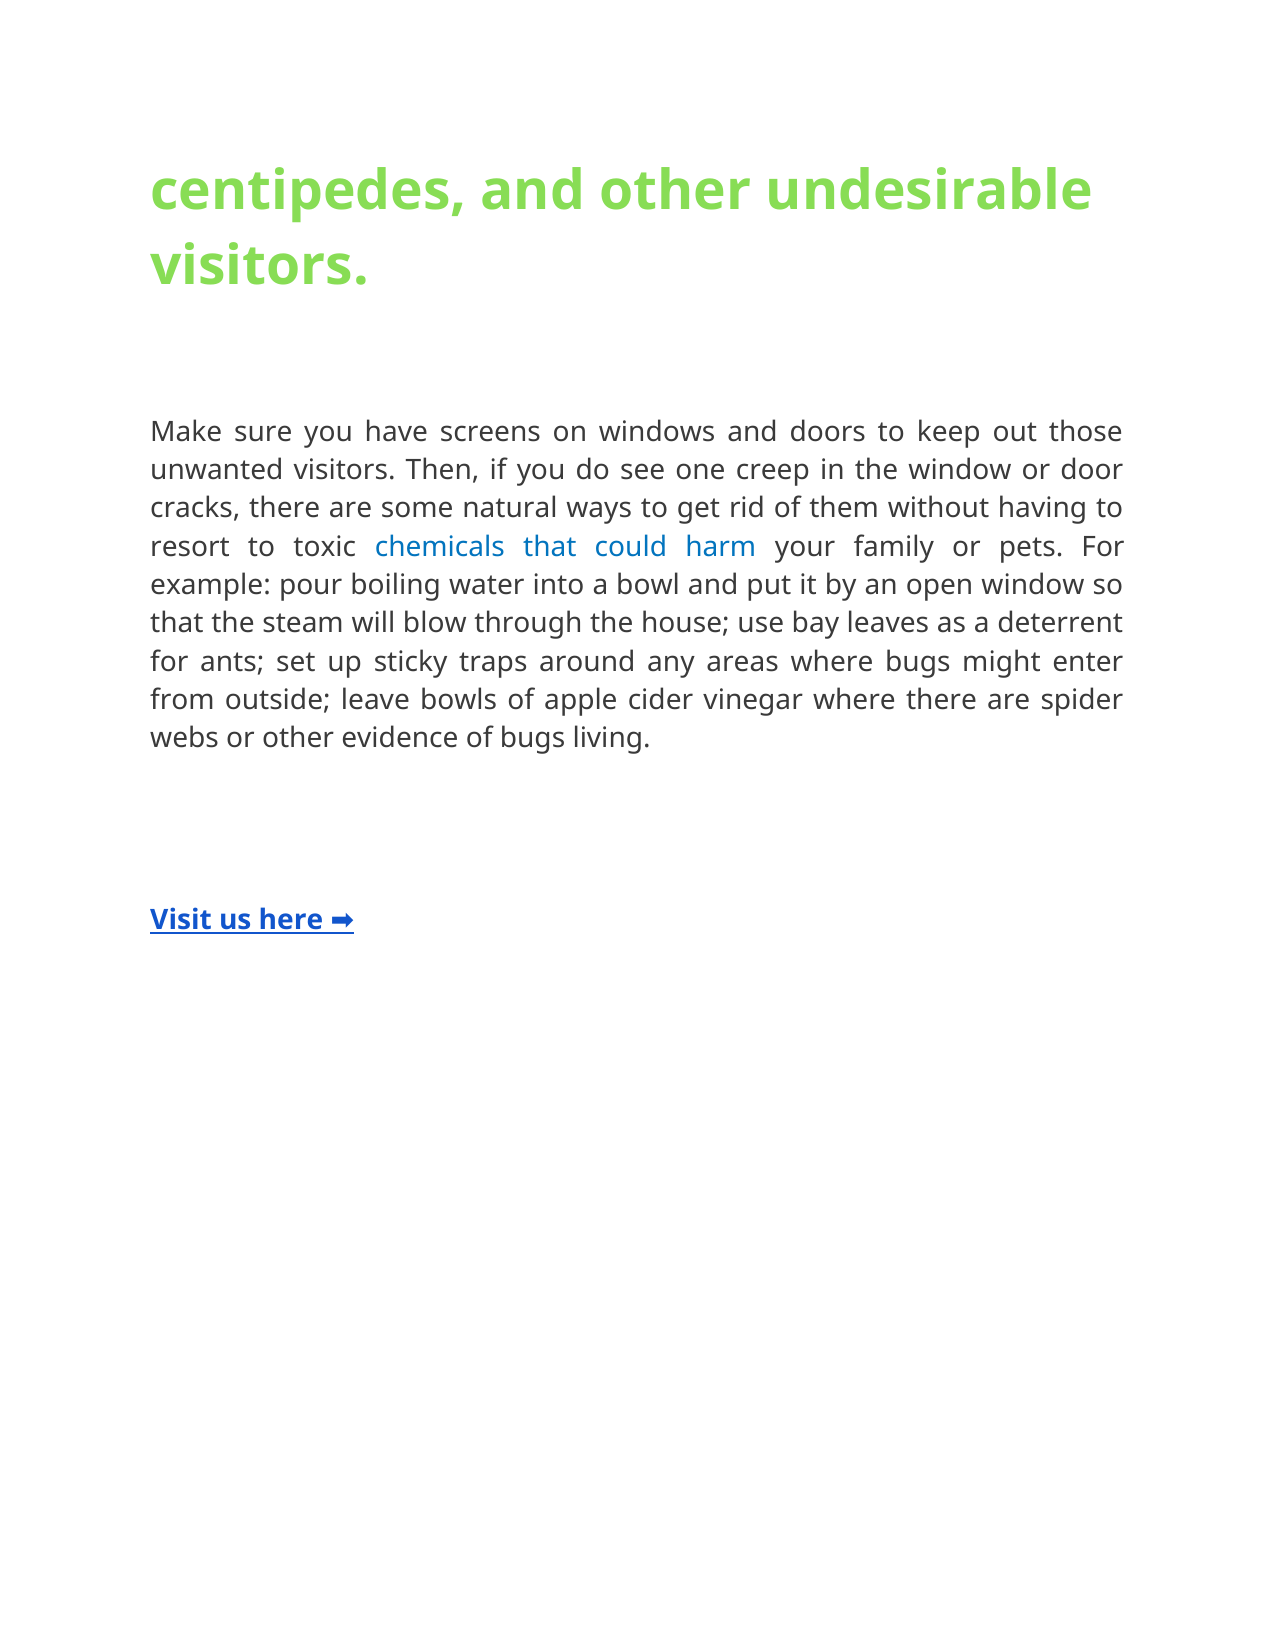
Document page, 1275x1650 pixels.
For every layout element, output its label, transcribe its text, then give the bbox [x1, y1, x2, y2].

subtitle centipedes, and other undesirable visitors. [150, 150, 1125, 300]
text Visit us here ➡ [150, 899, 1125, 938]
text Make sure you have screens on windows and doors to keep out those unwanted visitors. Then, if you do see one creep in the window or door cracks, there are some natural ways to get rid of them without having to resort to toxic chemicals that could harm your family or pets. For example: pour boiling water into a bowl and put it by an open window so that the steam will blow through the house; use bay leaves as a deterrent for ants; set up sticky traps around any areas where bugs might enter from outside; leave bowls of apple cider vinegar where there are spider webs or other evidence of bugs living. [150, 411, 1125, 756]
